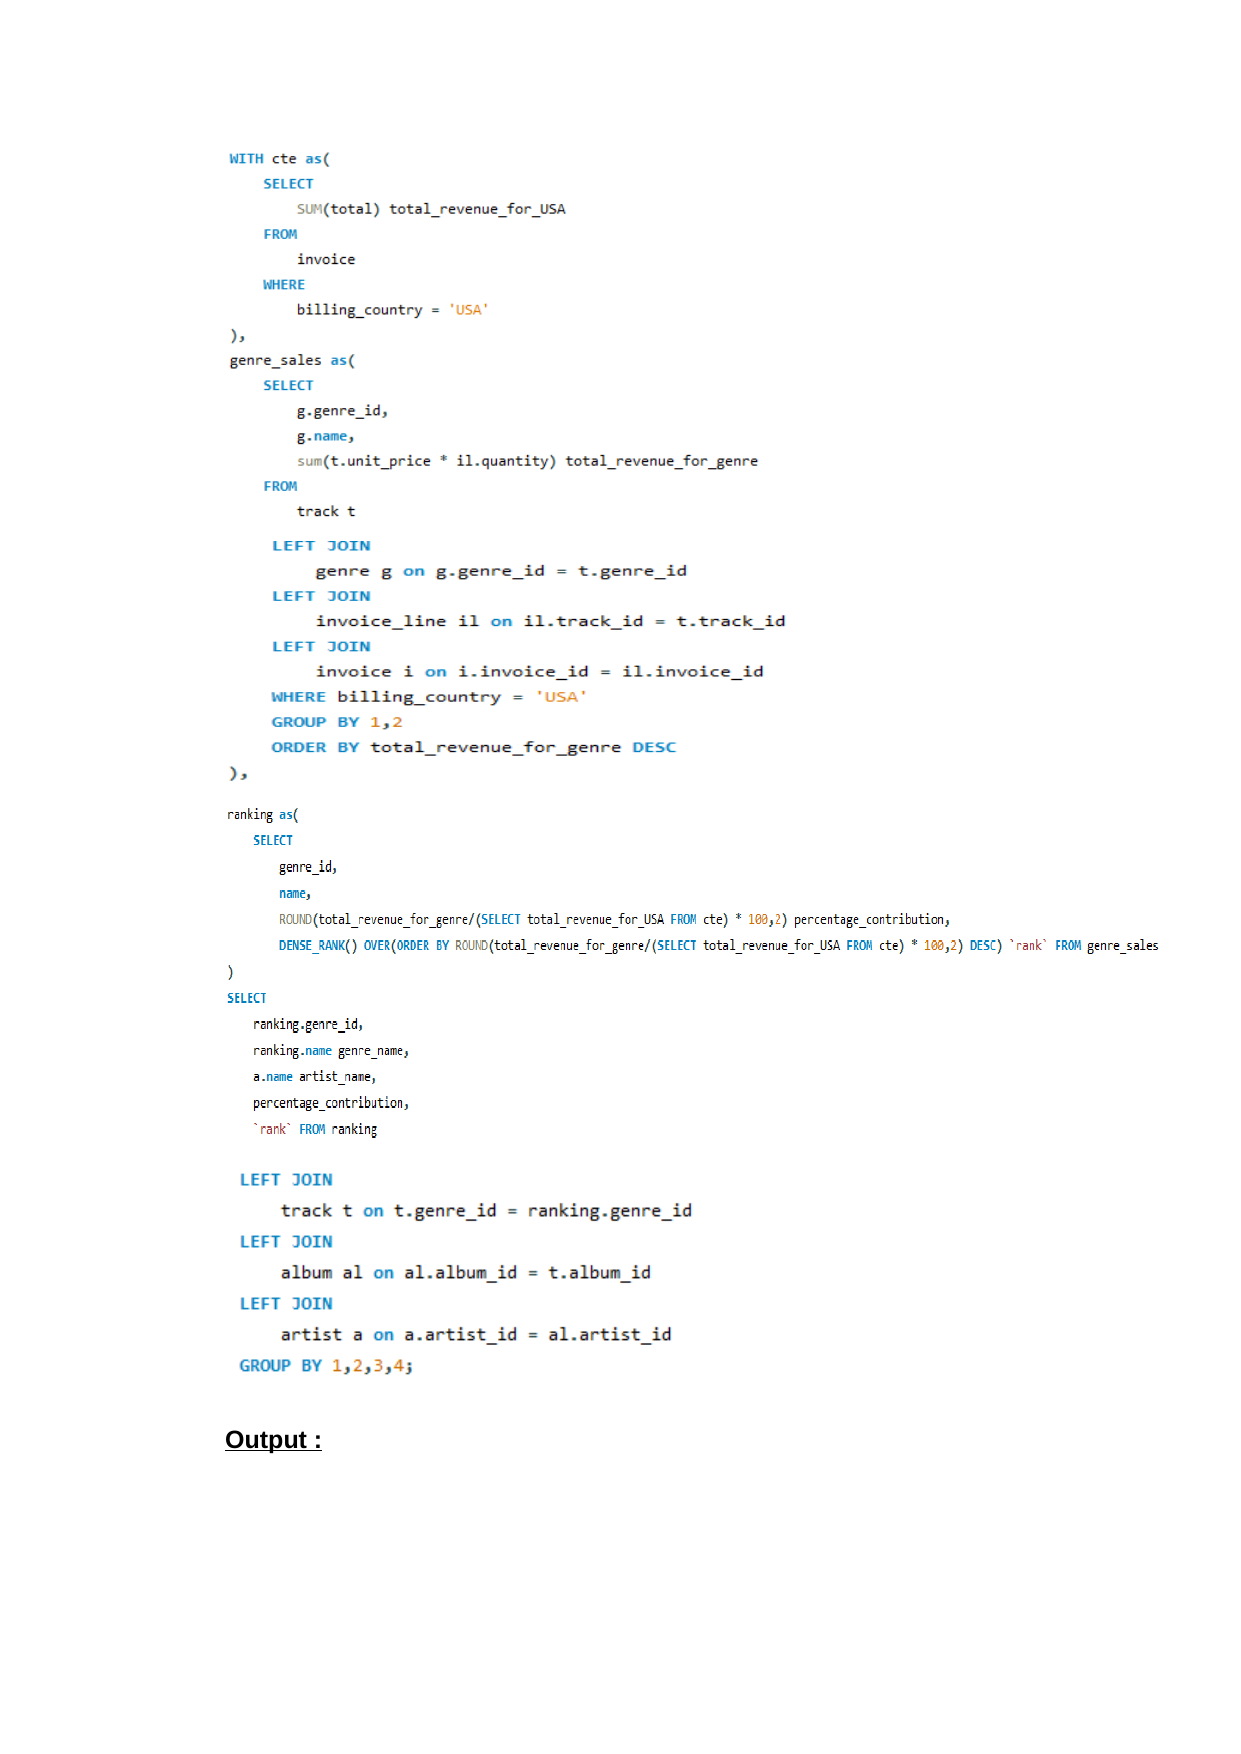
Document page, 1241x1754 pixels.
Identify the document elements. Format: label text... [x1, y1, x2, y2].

picture [225, 807, 1166, 1148]
picture [225, 541, 1083, 787]
picture [225, 150, 1166, 521]
text Output : [225, 1425, 1090, 1454]
picture [225, 1168, 1166, 1404]
